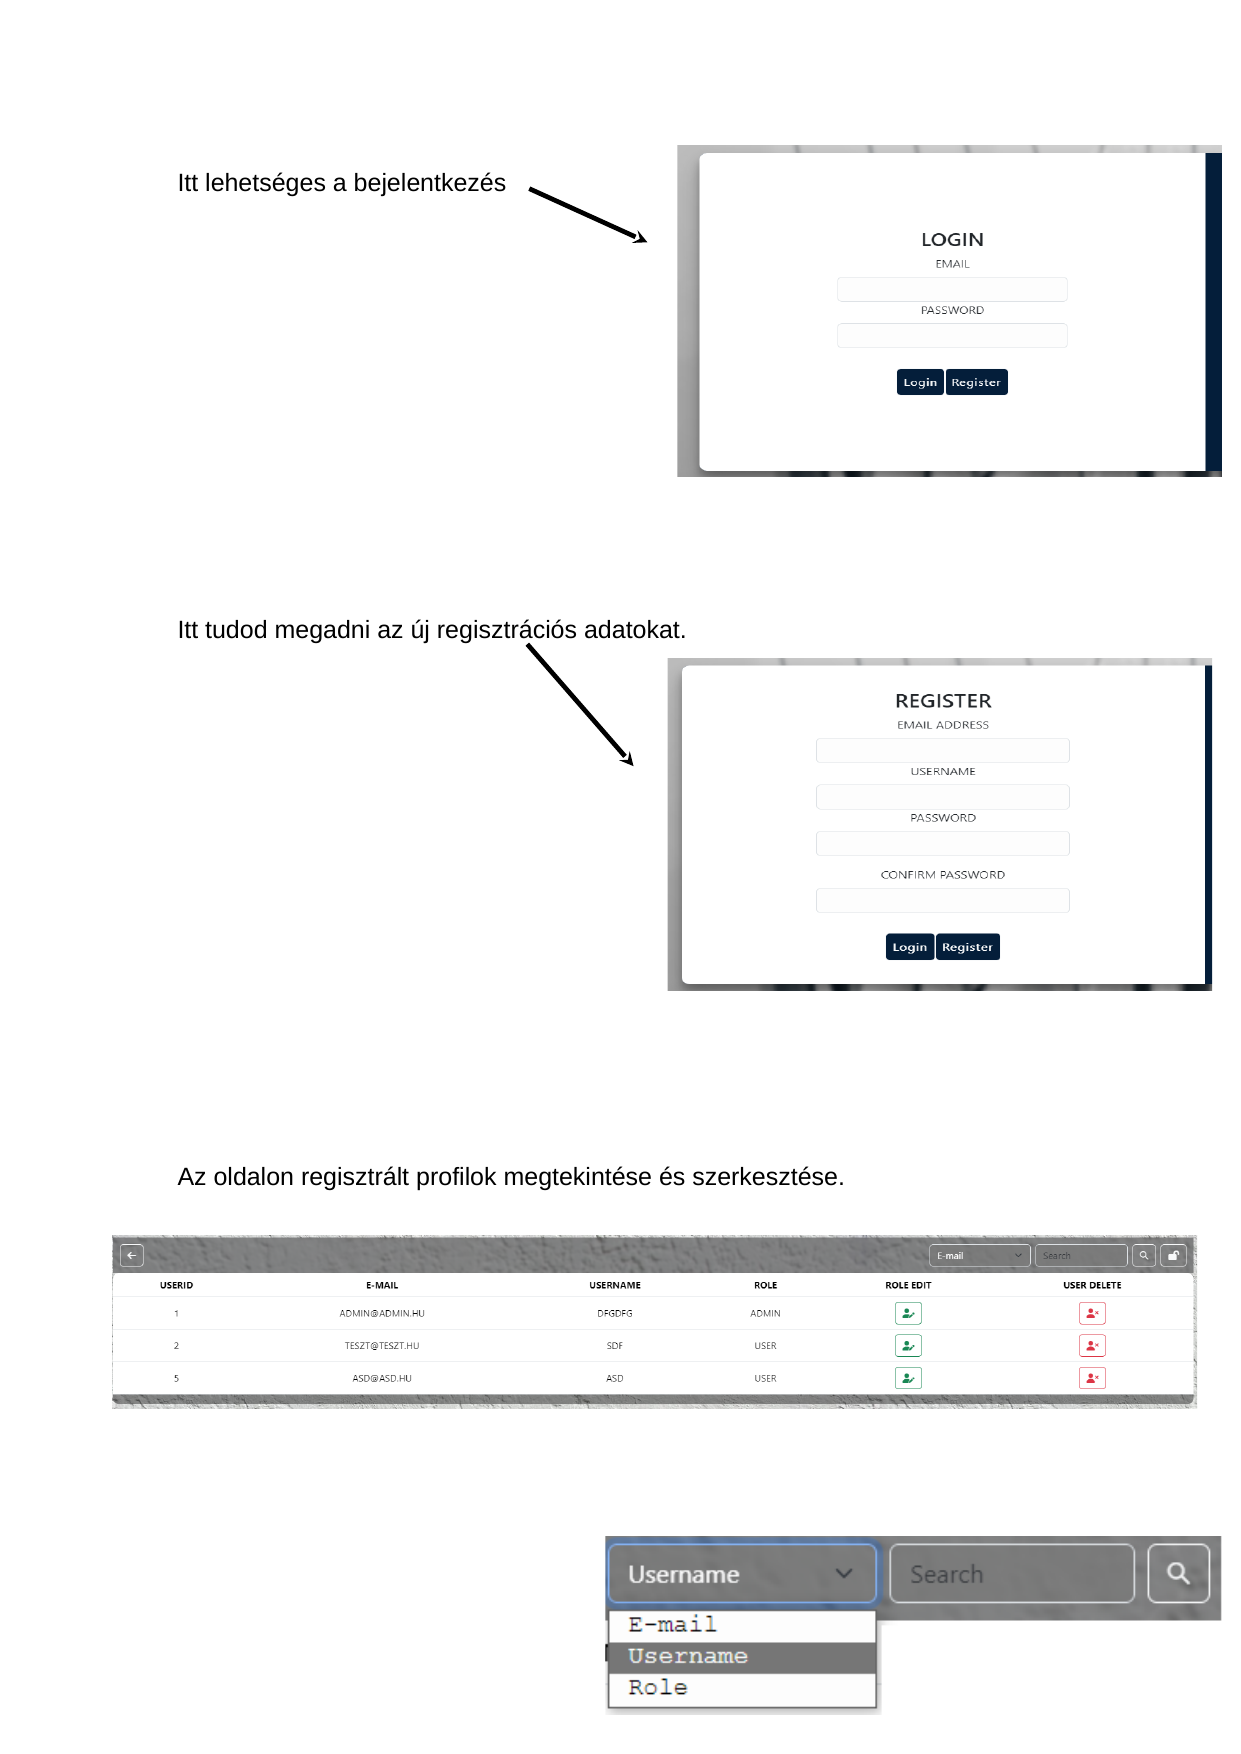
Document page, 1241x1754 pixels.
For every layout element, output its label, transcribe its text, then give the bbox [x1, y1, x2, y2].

picture [112, 1235, 1198, 1409]
text Itt lehetséges a bejelentkezés [177, 168, 677, 197]
picture [667, 658, 1213, 991]
text Itt tudod megadni az új regisztrációs adatokat. [177, 615, 1152, 644]
picture [677, 145, 1222, 477]
picture [605, 1536, 1223, 1715]
text Az oldalon regisztrált profilok megtekintése és szerkesztése. [177, 1162, 1152, 1190]
